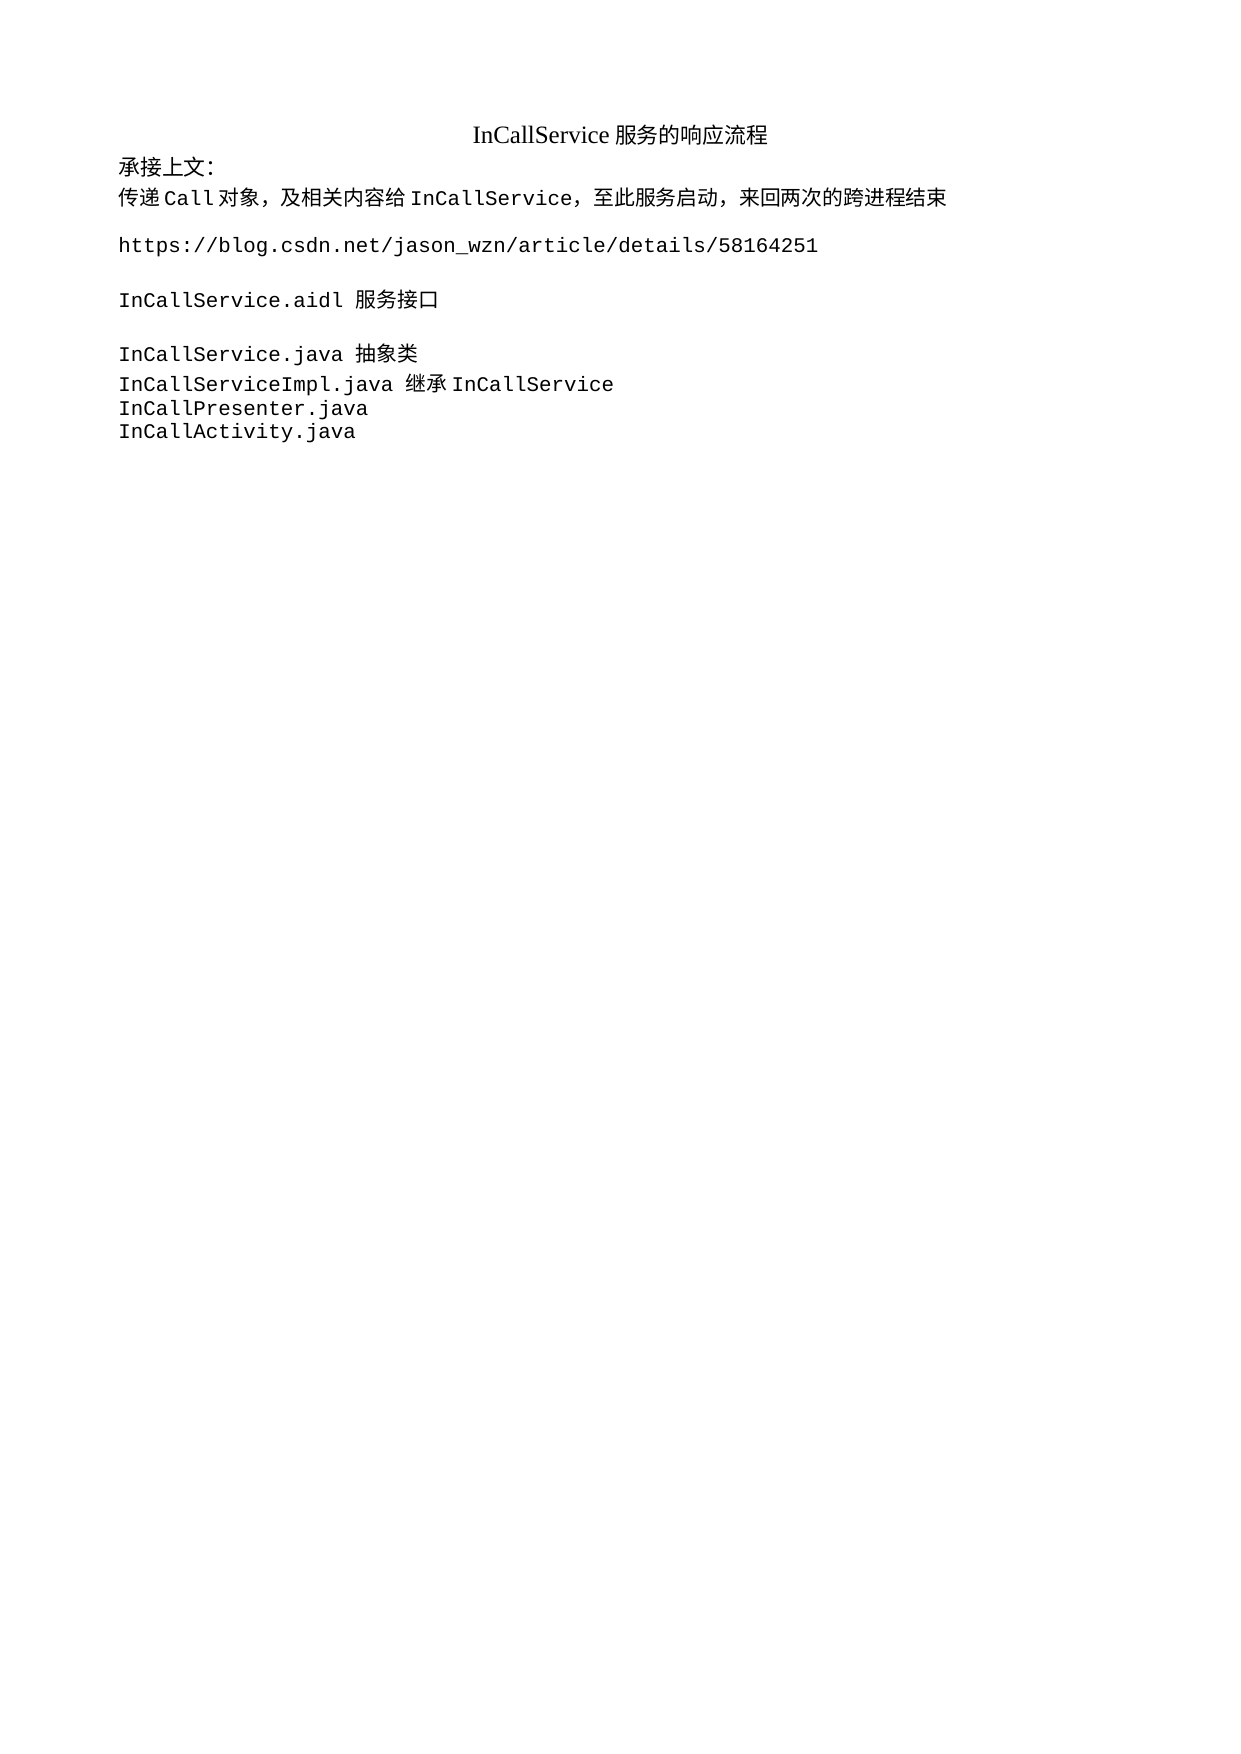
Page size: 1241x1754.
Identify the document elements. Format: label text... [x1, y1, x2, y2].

text InCallService.aidl 服务接口 [118, 283, 1122, 313]
text 承接上文： [118, 150, 1122, 181]
text InCallPresenter.java [118, 398, 1122, 421]
text https://blog.csdn.net/jason_wzn/article/details/58164251 [118, 236, 1122, 259]
text InCallService.java 抽象类 [118, 337, 1122, 367]
text InCallService服务的响应流程 [118, 118, 1122, 150]
text 传递Call对象，及相关内容给InCallService，至此服务启动，来回两次的跨进程结束 [118, 181, 1122, 212]
text InCallActivity.java [118, 421, 1122, 445]
text InCallServiceImpl.java 继承InCallService [118, 367, 1122, 398]
